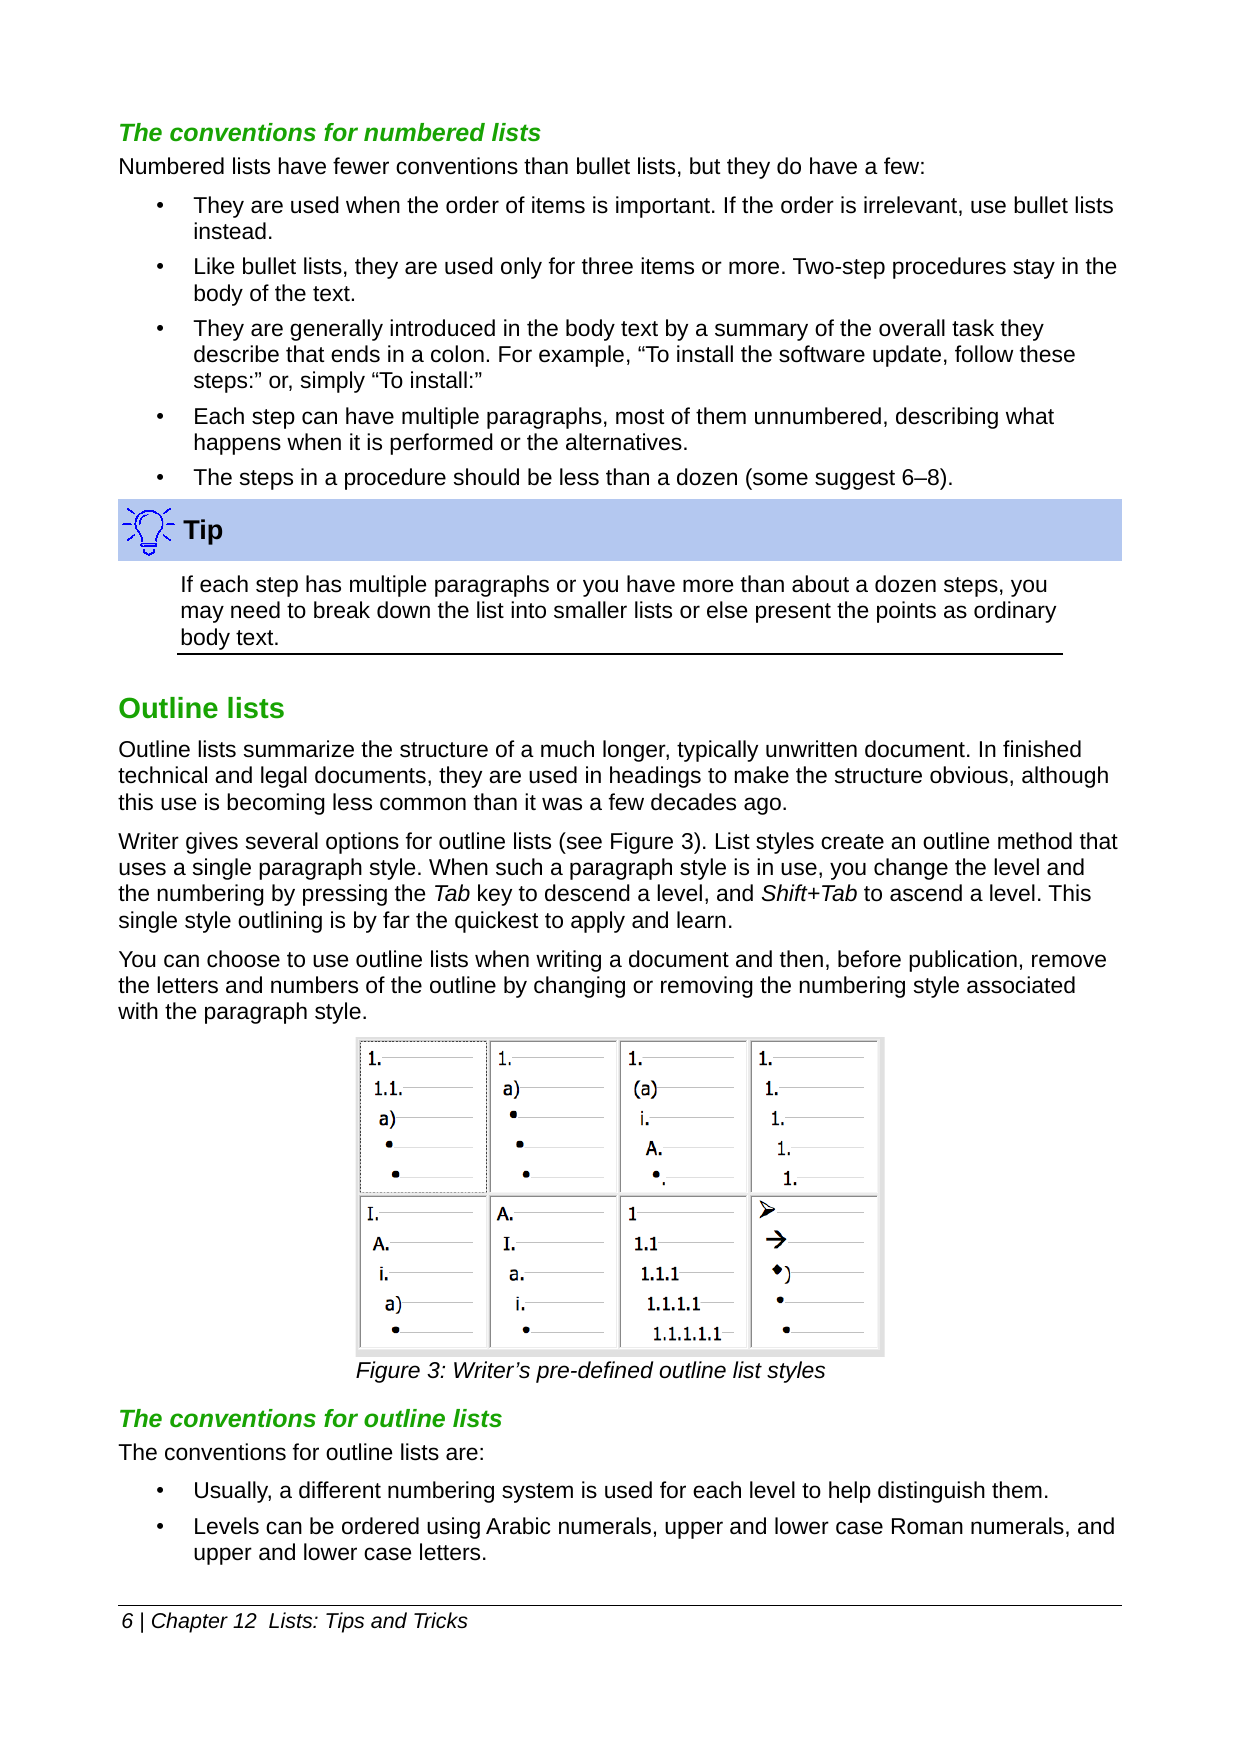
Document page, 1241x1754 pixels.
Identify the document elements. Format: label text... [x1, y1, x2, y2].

text Writer gives several options for outline lists (see Figure 3). List styles create an outline method that uses a single paragraph style. When such a paragraph style is in use, you change the level and the numbering by pressing the Tab key to descend a level, and Shift+Tab to ascend a level. This single style outlining is by far the quickest to apply and learn. [118, 828, 1122, 933]
subtitle Outline lists [118, 691, 1122, 724]
list They are used when the order of items is important. If the order is irrelevant, use bullet lists instead. [156, 192, 1122, 244]
text If each step has multiple paragraphs or you have more than about a dozen steps, you may need to break down the list into smaller lists or else present the points as ordinary body text. [177, 568, 1063, 653]
list Each step can have multiple paragraphs, most of them unnumbered, describing what happens when it is performed or the alternatives. [156, 403, 1122, 455]
text You can choose to use outline lists when writing a document and then, before publication, remove the letters and numbers of the outline by changing or removing the numbering style associated with the paragraph style. [118, 946, 1122, 1024]
picture [355, 1037, 885, 1357]
text Figure 3: Writer’s pre-defined outline list styles [356, 1357, 885, 1383]
picture [119, 500, 179, 560]
list Usually, a different numbering system is used for each level to help distinguish them. [156, 1477, 1122, 1504]
subtitle The conventions for numbered lists [118, 118, 1122, 147]
subtitle The conventions for outline lists [118, 1404, 1122, 1433]
list Numbered lists have fewer conventions than bullet lists, but they do have a few: [118, 153, 1122, 179]
list The steps in a procedure should be less than a dozen (some suggest 6–8). [156, 464, 1122, 491]
list They are generally introduced in the body text by a summary of the overall task they describe that ends in a colon. For example, “To install the software update, follow these steps:” or, simply “To install:” [156, 315, 1122, 394]
subtitle Tip [118, 499, 1122, 561]
list Like bullet lists, they are used only for three items or more. Two-step procedures stay in the body of the text. [156, 253, 1122, 306]
text Outline lists summarize the structure of a much longer, typically unwritten document. In finished technical and legal documents, they are used in headings to make the structure obvious, although this use is becoming less common than it was a few decades ago. [118, 736, 1122, 815]
list Levels can be ordered using Arabic numerals, upper and lower case Roman numerals, and upper and lower case letters. [156, 1513, 1122, 1565]
text The conventions for outline lists are: [118, 1439, 1122, 1465]
